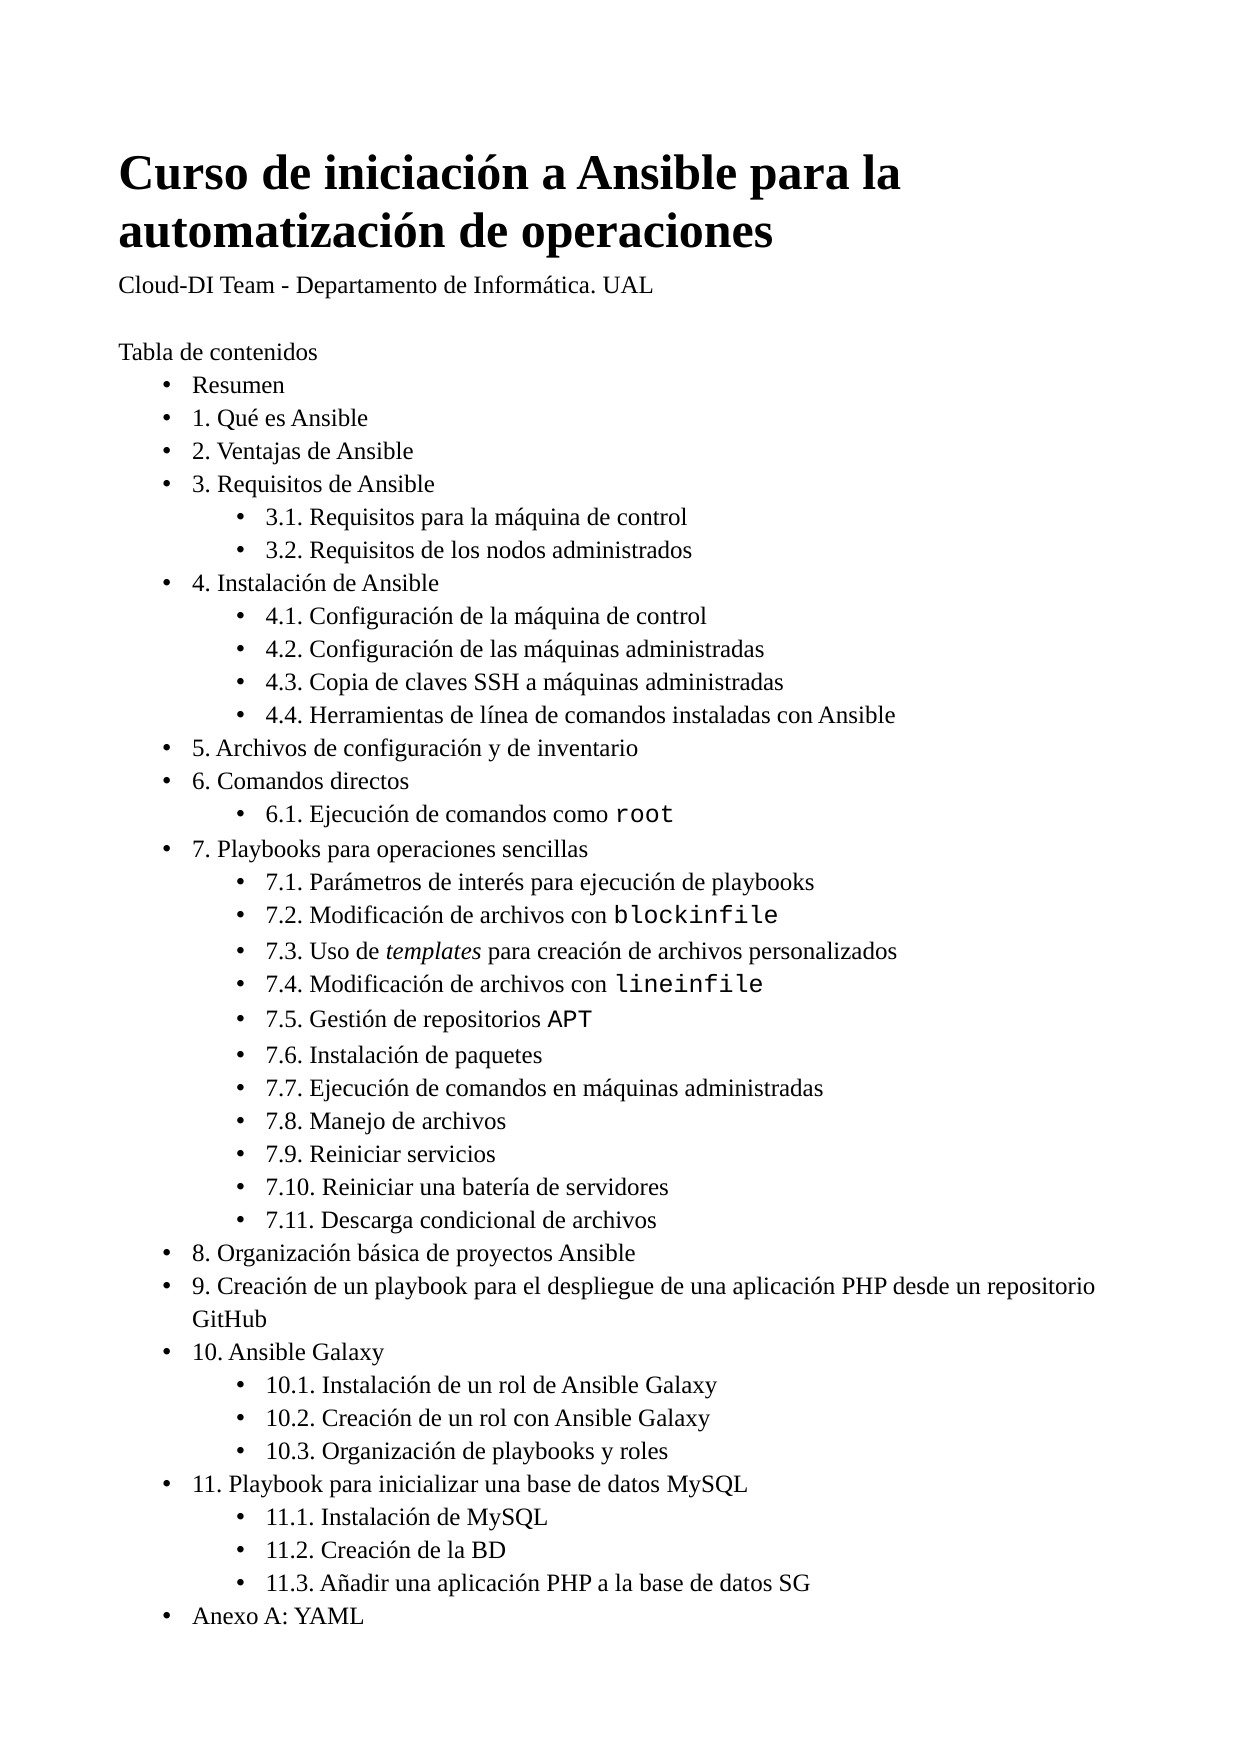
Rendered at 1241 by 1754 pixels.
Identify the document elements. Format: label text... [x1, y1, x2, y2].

list 7.5. Gestión de repositorios APT [236, 1004, 1122, 1035]
list 7.10. Reiniciar una batería de servidores [236, 1172, 1122, 1201]
list 4.3. Copia de claves SSH a máquinas administradas [236, 667, 1122, 696]
list Anexo A: YAML [162, 1601, 1122, 1630]
list 11.2. Creación de la BD [236, 1535, 1122, 1564]
list 3.2. Requisitos de los nodos administrados [236, 535, 1122, 563]
list 4.2. Configuración de las máquinas administradas [236, 634, 1122, 663]
list 7.9. Reiniciar servicios [236, 1139, 1122, 1167]
list 10.3. Organización de playbooks y roles [236, 1436, 1122, 1465]
list 10. Ansible Galaxy [162, 1337, 1122, 1366]
list 9. Creación de un playbook para el despliegue de una aplicación PHP desde un repositorio GitHub [162, 1271, 1122, 1333]
list 7. Playbooks para operaciones sencillas [162, 834, 1122, 863]
list 4. Instalación de Ansible [162, 568, 1122, 597]
list 5. Archivos de configuración y de inventario [162, 733, 1122, 762]
list Resumen [162, 370, 1122, 398]
list 7.7. Ejecución de comandos en máquinas administradas [236, 1073, 1122, 1101]
list 7.11. Descarga condicional de archivos [236, 1205, 1122, 1233]
list 7.6. Instalación de paquetes [236, 1040, 1122, 1068]
list 3. Requisitos de Ansible [162, 469, 1122, 497]
text Cloud-DI Team - Departamento de Informática. UAL [118, 271, 1122, 299]
list 3.1. Requisitos para la máquina de control [236, 502, 1122, 531]
list 11.3. Añadir una aplicación PHP a la base de datos SG [236, 1568, 1122, 1597]
list 1. Qué es Ansible [162, 403, 1122, 431]
list 6. Comandos directos [162, 766, 1122, 795]
list 11.1. Instalación de MySQL [236, 1502, 1122, 1531]
list 4.1. Configuración de la máquina de control [236, 601, 1122, 629]
text Tabla de contenidos [118, 337, 1122, 365]
list 2. Ventajas de Ansible [162, 436, 1122, 464]
list 4.4. Herramientas de línea de comandos instaladas con Ansible [236, 700, 1122, 729]
list 11. Playbook para inicializar una base de datos MySQL [162, 1469, 1122, 1498]
list 10.2. Creación de un rol con Ansible Galaxy [236, 1403, 1122, 1432]
list 7.4. Modificación de archivos con lineinfile [236, 969, 1122, 1000]
list 7.8. Manejo de archivos [236, 1106, 1122, 1134]
subtitle Curso de iniciación a Ansible para la automatización de operaciones [118, 143, 1122, 258]
list 7.3. Uso de templates para creación de archivos personalizados [236, 936, 1122, 964]
list 7.2. Modificación de archivos con blockinfile [236, 900, 1122, 931]
list 7.1. Parámetros de interés para ejecución de playbooks [236, 867, 1122, 896]
list 6.1. Ejecución de comandos como root [236, 799, 1122, 830]
list 10.1. Instalación de un rol de Ansible Galaxy [236, 1370, 1122, 1399]
list 8. Organización básica de proyectos Ansible [162, 1238, 1122, 1267]
